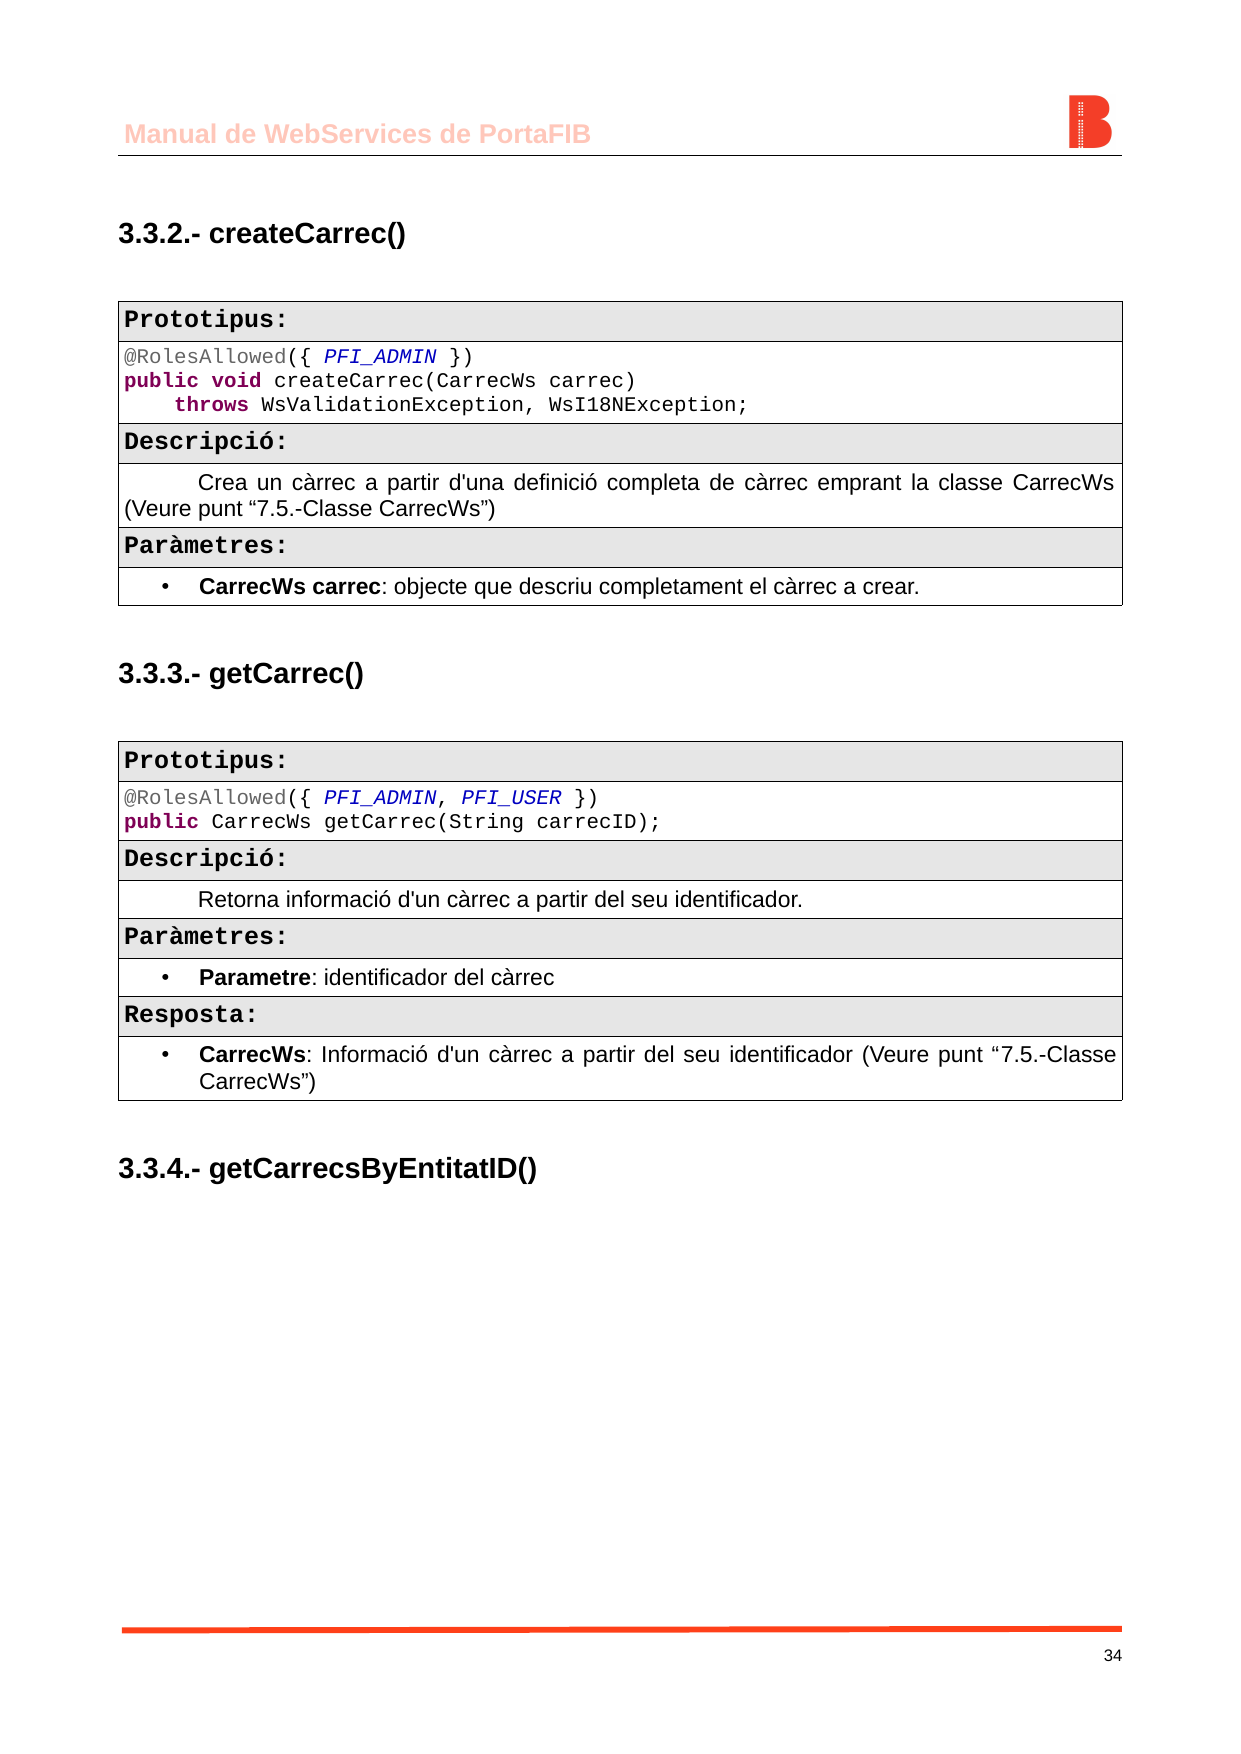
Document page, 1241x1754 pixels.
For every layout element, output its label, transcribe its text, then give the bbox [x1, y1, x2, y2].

table_cell Retorna informació d'un càrrec a partir del seu identificador. [119, 881, 1122, 918]
subtitle createCarrec() [118, 216, 1122, 249]
table_cell Descripció: [119, 424, 1122, 463]
table_header Prototipus: [119, 742, 1122, 781]
table_cell Descripció: [119, 841, 1122, 880]
subtitle getCarrec() [118, 656, 1122, 690]
table_cell @RolesAllowed({ PFI_ADMIN }) public void createCarrec(CarrecWs carrec) throws WsValidationException, WsI18NException; [119, 342, 1122, 423]
picture [1063, 94, 1117, 150]
table_header Prototipus: [119, 302, 1122, 341]
table_cell Resposta: [119, 997, 1122, 1036]
table_cell Parametre: identificador del càrrec [119, 959, 1122, 996]
table_cell @RolesAllowed({ PFI_ADMIN, PFI_USER }) public CarrecWs getCarrec(String carrecID); [119, 782, 1122, 840]
table_cell Paràmetres: [119, 919, 1122, 958]
table_cell CarrecWs carrec: objecte que descriu completament el càrrec a crear. [119, 568, 1122, 605]
table_cell Paràmetres: [119, 528, 1122, 567]
subtitle getCarrecsByEntitatID() [118, 1151, 1122, 1185]
table_cell Crea un càrrec a partir d'una definició completa de càrrec emprant la classe CarrecWs (Veure punt “7.5.-Classe CarrecWs”) [119, 464, 1122, 527]
table_cell CarrecWs: Informació d'un càrrec a partir del seu identificador (Veure punt “7.5.-Classe CarrecWs”) [119, 1037, 1122, 1100]
